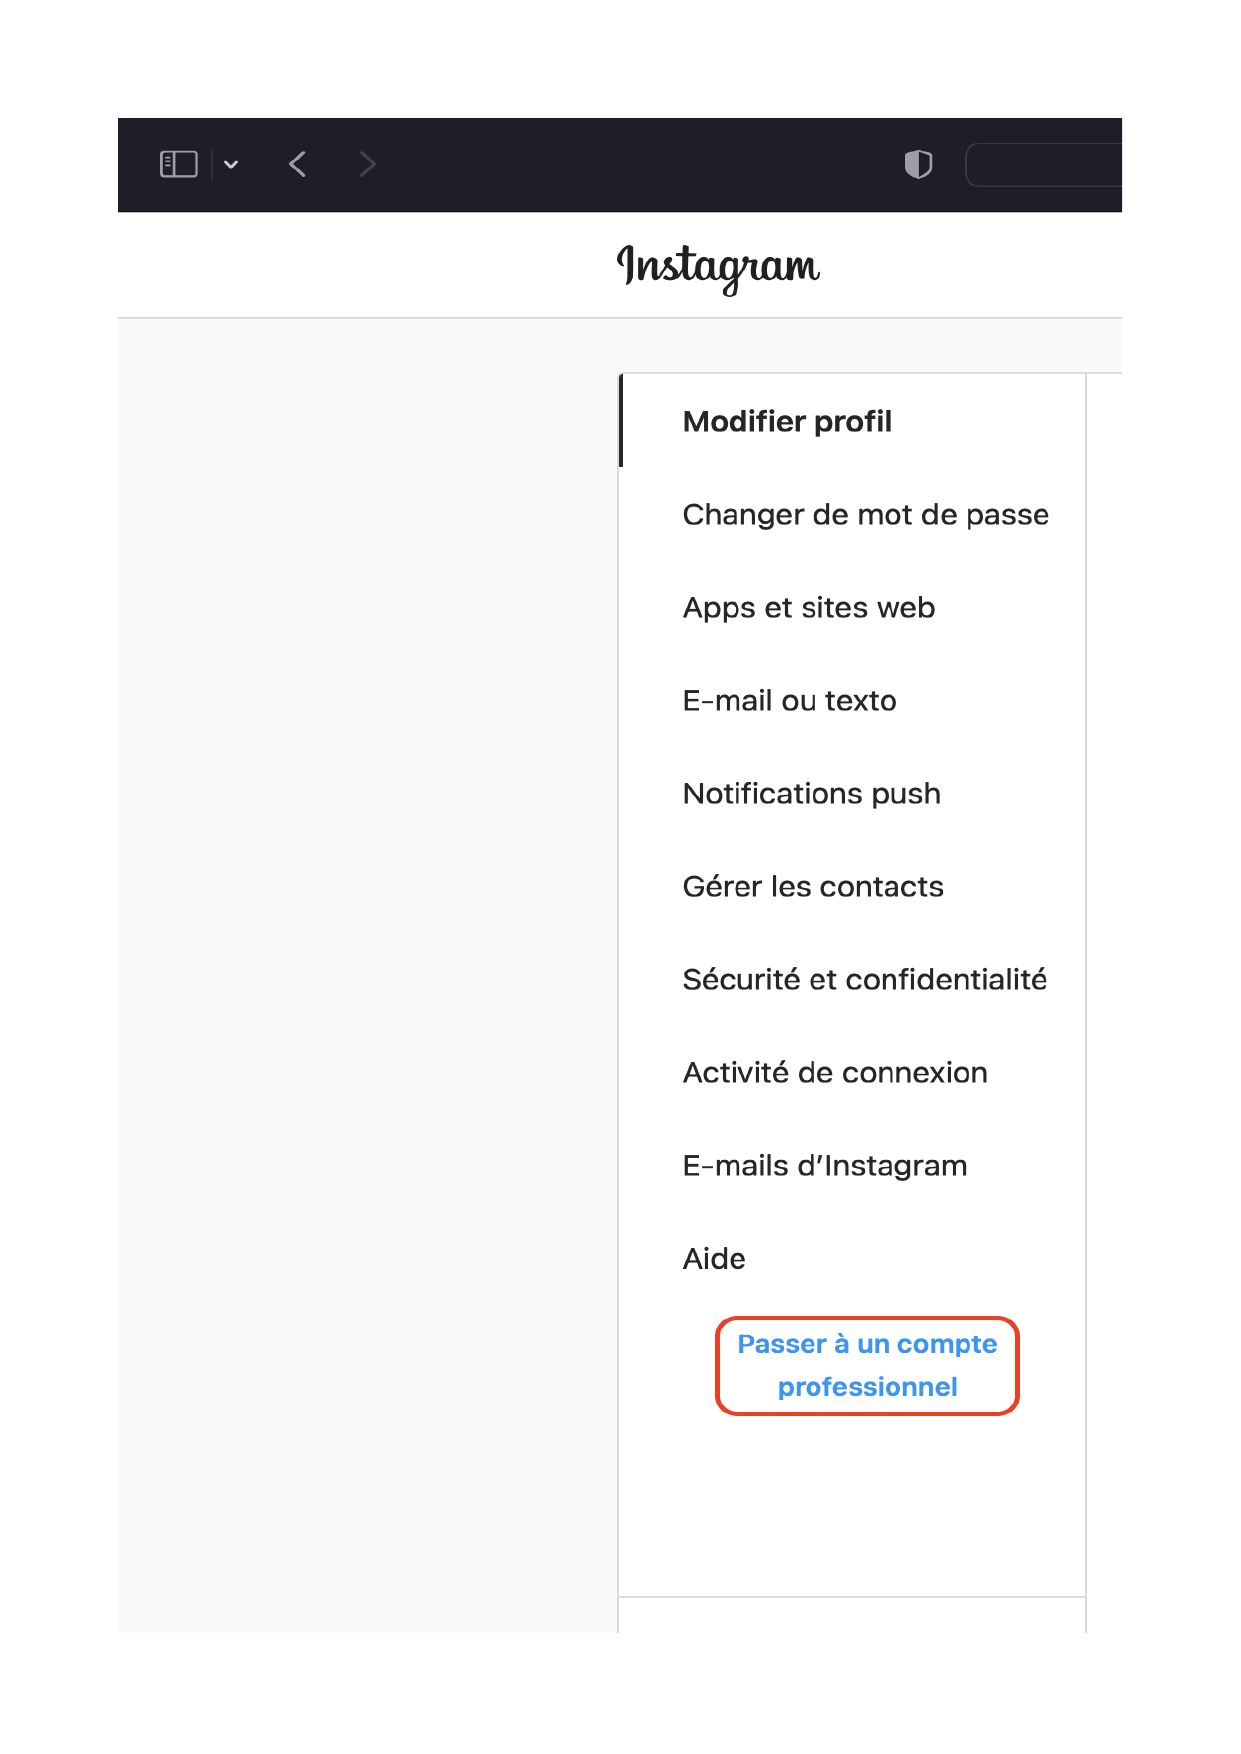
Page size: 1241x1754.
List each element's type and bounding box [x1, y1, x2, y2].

picture [118, 118, 1123, 1633]
